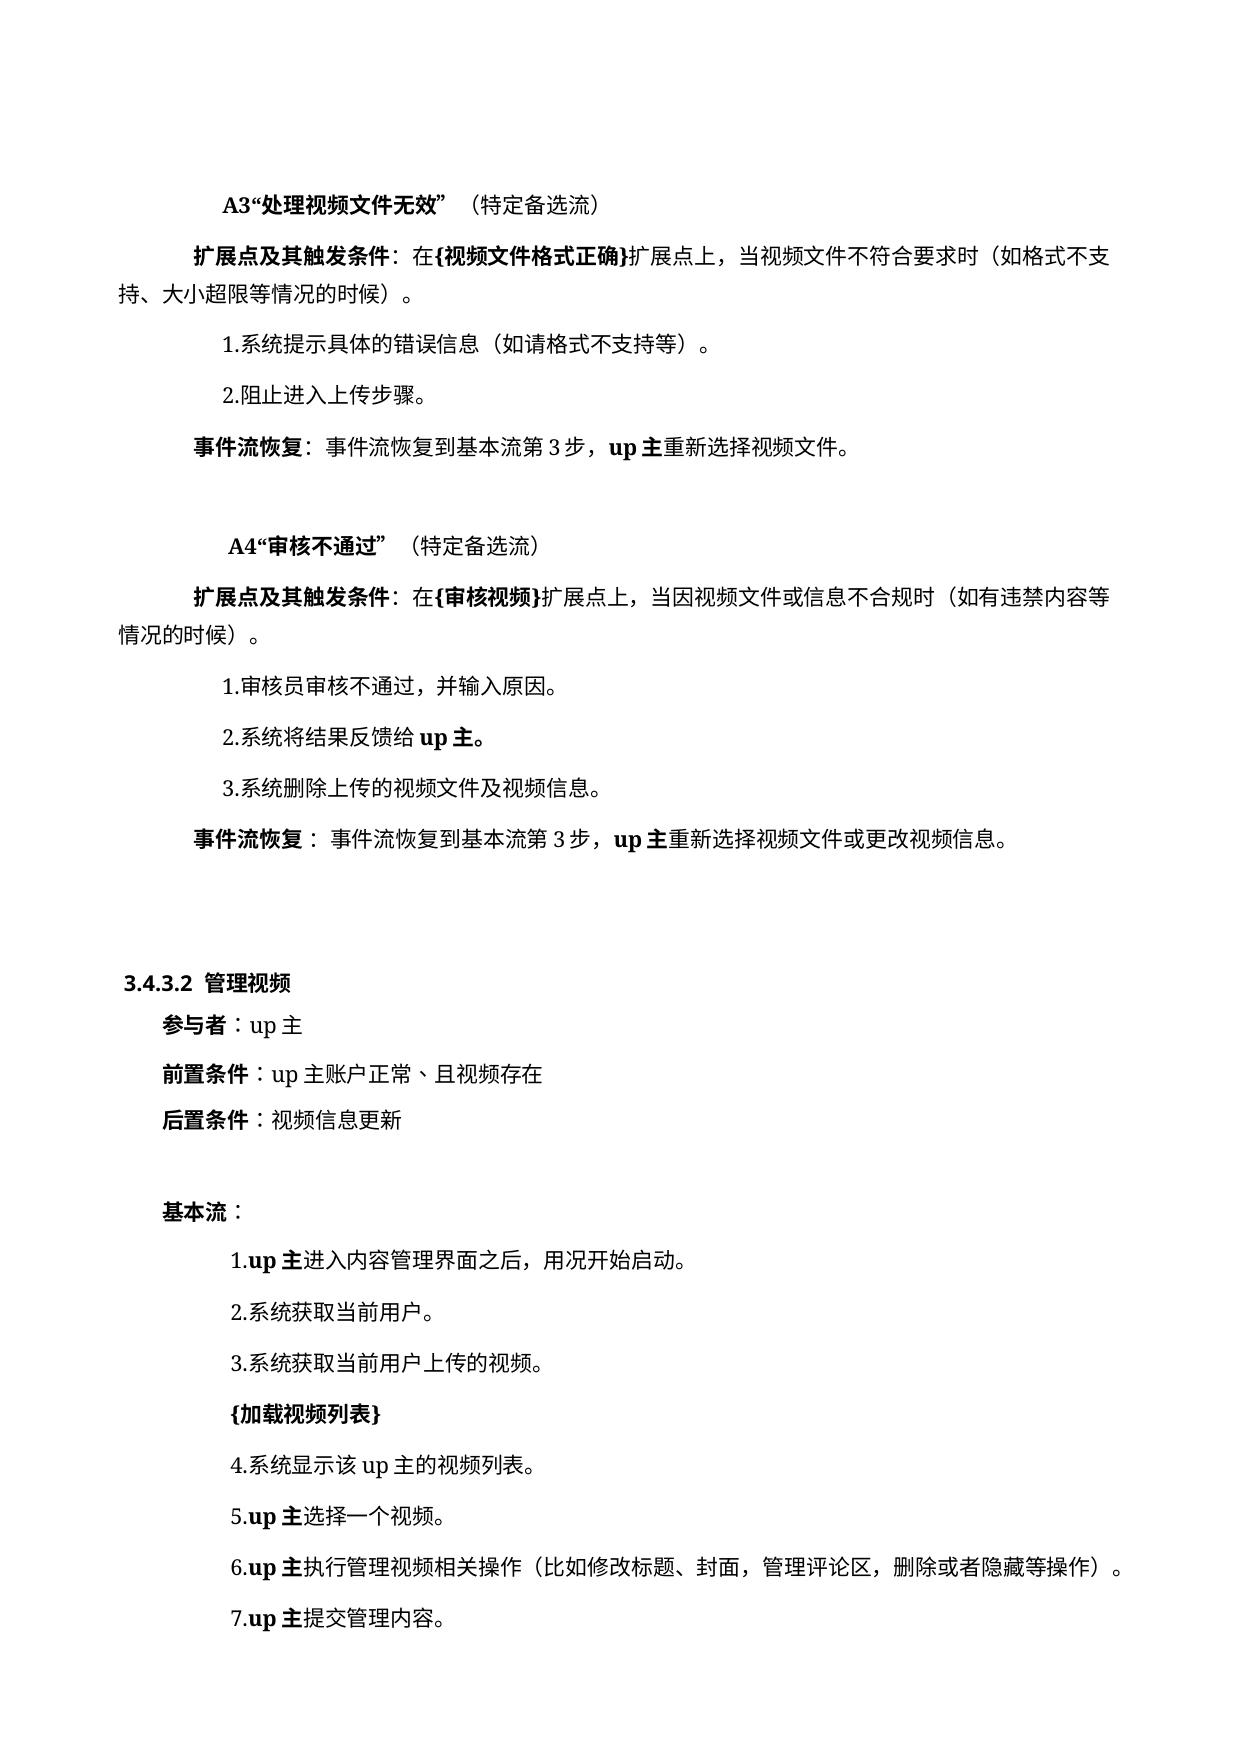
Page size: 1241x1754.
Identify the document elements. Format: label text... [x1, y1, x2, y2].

text 2.阻止进入上传步骤。 [118, 378, 1122, 410]
text 扩展点及其触发条件：在{视频文件格式正确}扩展点上，当视频文件不符合要求时（如格式不支持、大小超限等情况的时候）。​​ [118, 239, 1122, 308]
text 4.系统显示该up主的视频列表。 [118, 1448, 1122, 1479]
text 3.系统获取当前用户上传的视频。 [118, 1346, 1122, 1377]
text 1.审核员审核不通过，并输入原因。 [118, 669, 1122, 701]
text A3“处理视频文件无效”（特定备选流）​​ [118, 188, 1122, 219]
text 后置条件：视频信息更新 [118, 1108, 1122, 1133]
text 参与者：up主 [118, 1010, 1122, 1040]
text A4“审核不通过”（特定备选流）​​ [118, 529, 1122, 561]
text {加载视频列表} [118, 1397, 1122, 1428]
text 2.系统将结果反馈给up主。 [118, 720, 1122, 752]
text 2.系统获取当前用户。 [118, 1294, 1122, 1326]
text 1.系统提示具体的错误信息（如请格式不支持等）。 [118, 327, 1122, 359]
text 事件流恢复：事件流恢复到基本流第3步，up主重新选择视频文件。 [118, 429, 1122, 461]
subtitle 管理视频 [118, 966, 1122, 998]
text 7.up主提交管理内容。 [118, 1601, 1122, 1632]
text 6.up主执行管理视频相关操作（比如修改标题、封面，管理评论区，删除或者隐藏等操作）。 [118, 1550, 1122, 1581]
text 扩展点及其触发条件：在{审核视频}扩展点上，当因视频文件或信息不合规时（如有违禁内容等情况的时候）。​​ [118, 580, 1122, 650]
text 3.系统删除上传的视频文件及视频信息。 [118, 771, 1122, 803]
text 5.up主选择一个视频。 [118, 1499, 1122, 1530]
text 1.up主进入内容管理界面之后，用况开始启动。 [118, 1243, 1122, 1275]
text 前置条件：up主账户正常、且视频存在 [118, 1059, 1122, 1089]
text 基本流： [118, 1200, 1122, 1225]
text 事件流恢复 ：事件流恢复到基本流第3步，up主重新选择视频文件或更改视频信息。 [118, 822, 1122, 854]
